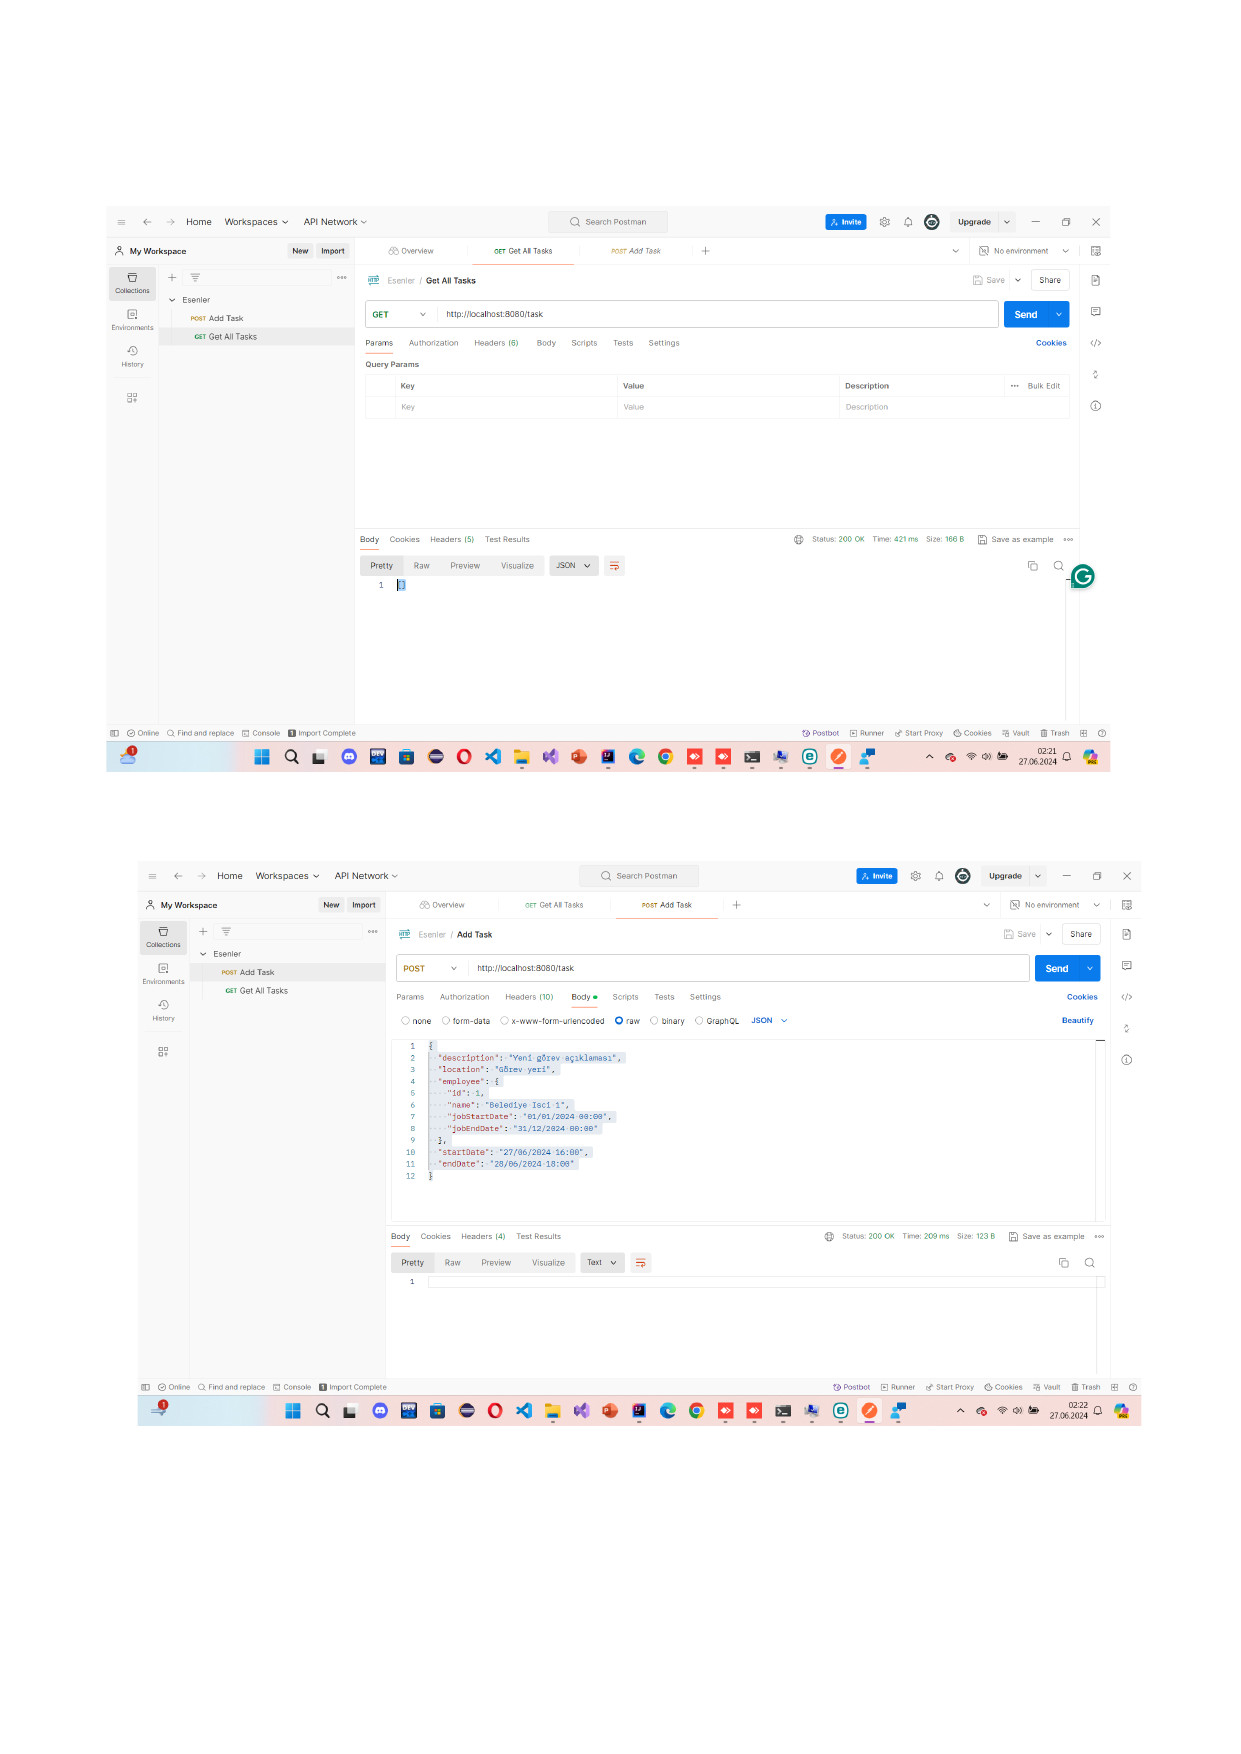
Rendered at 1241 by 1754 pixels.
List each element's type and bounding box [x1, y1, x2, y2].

picture [137, 861, 1142, 1426]
picture [106, 206, 1111, 772]
